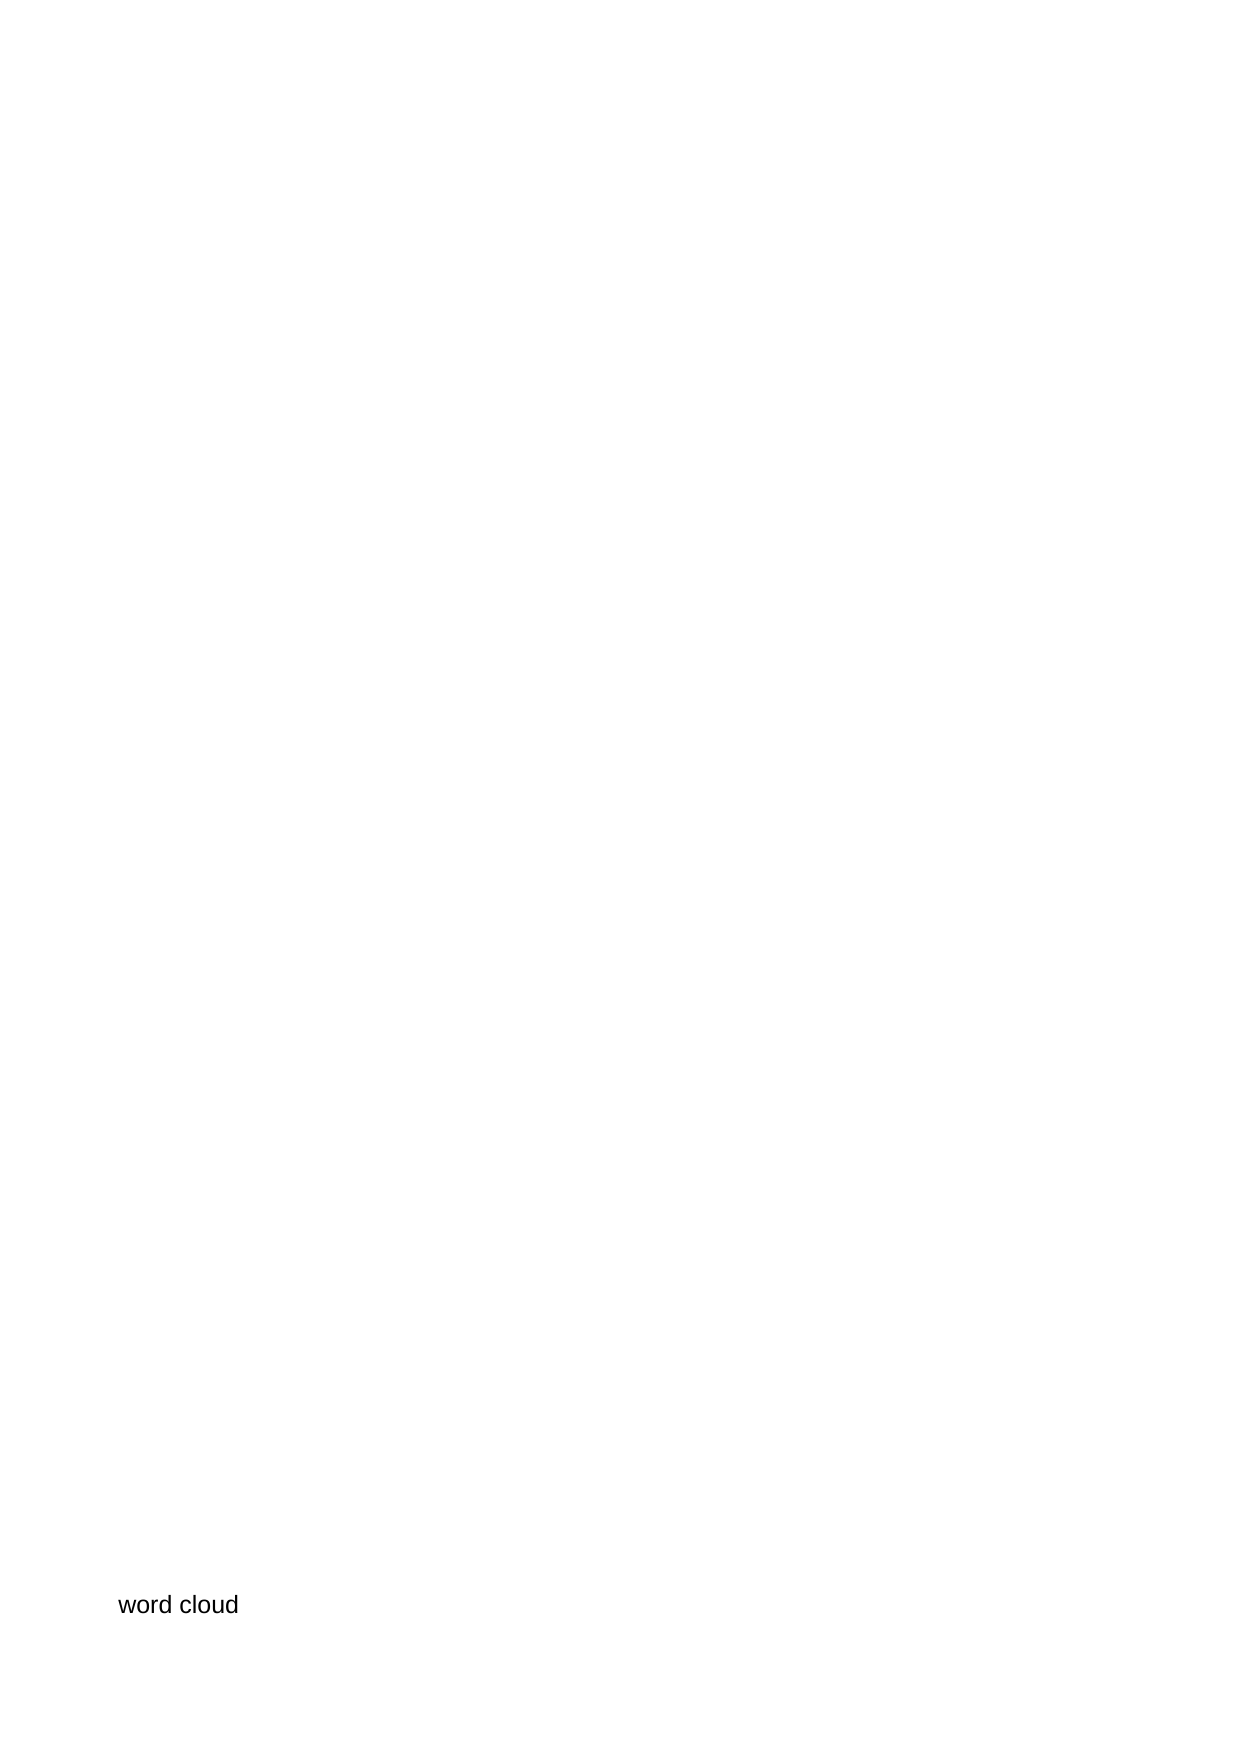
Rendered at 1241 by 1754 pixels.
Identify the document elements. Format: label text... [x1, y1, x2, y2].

text word cloud [118, 1590, 1122, 1619]
